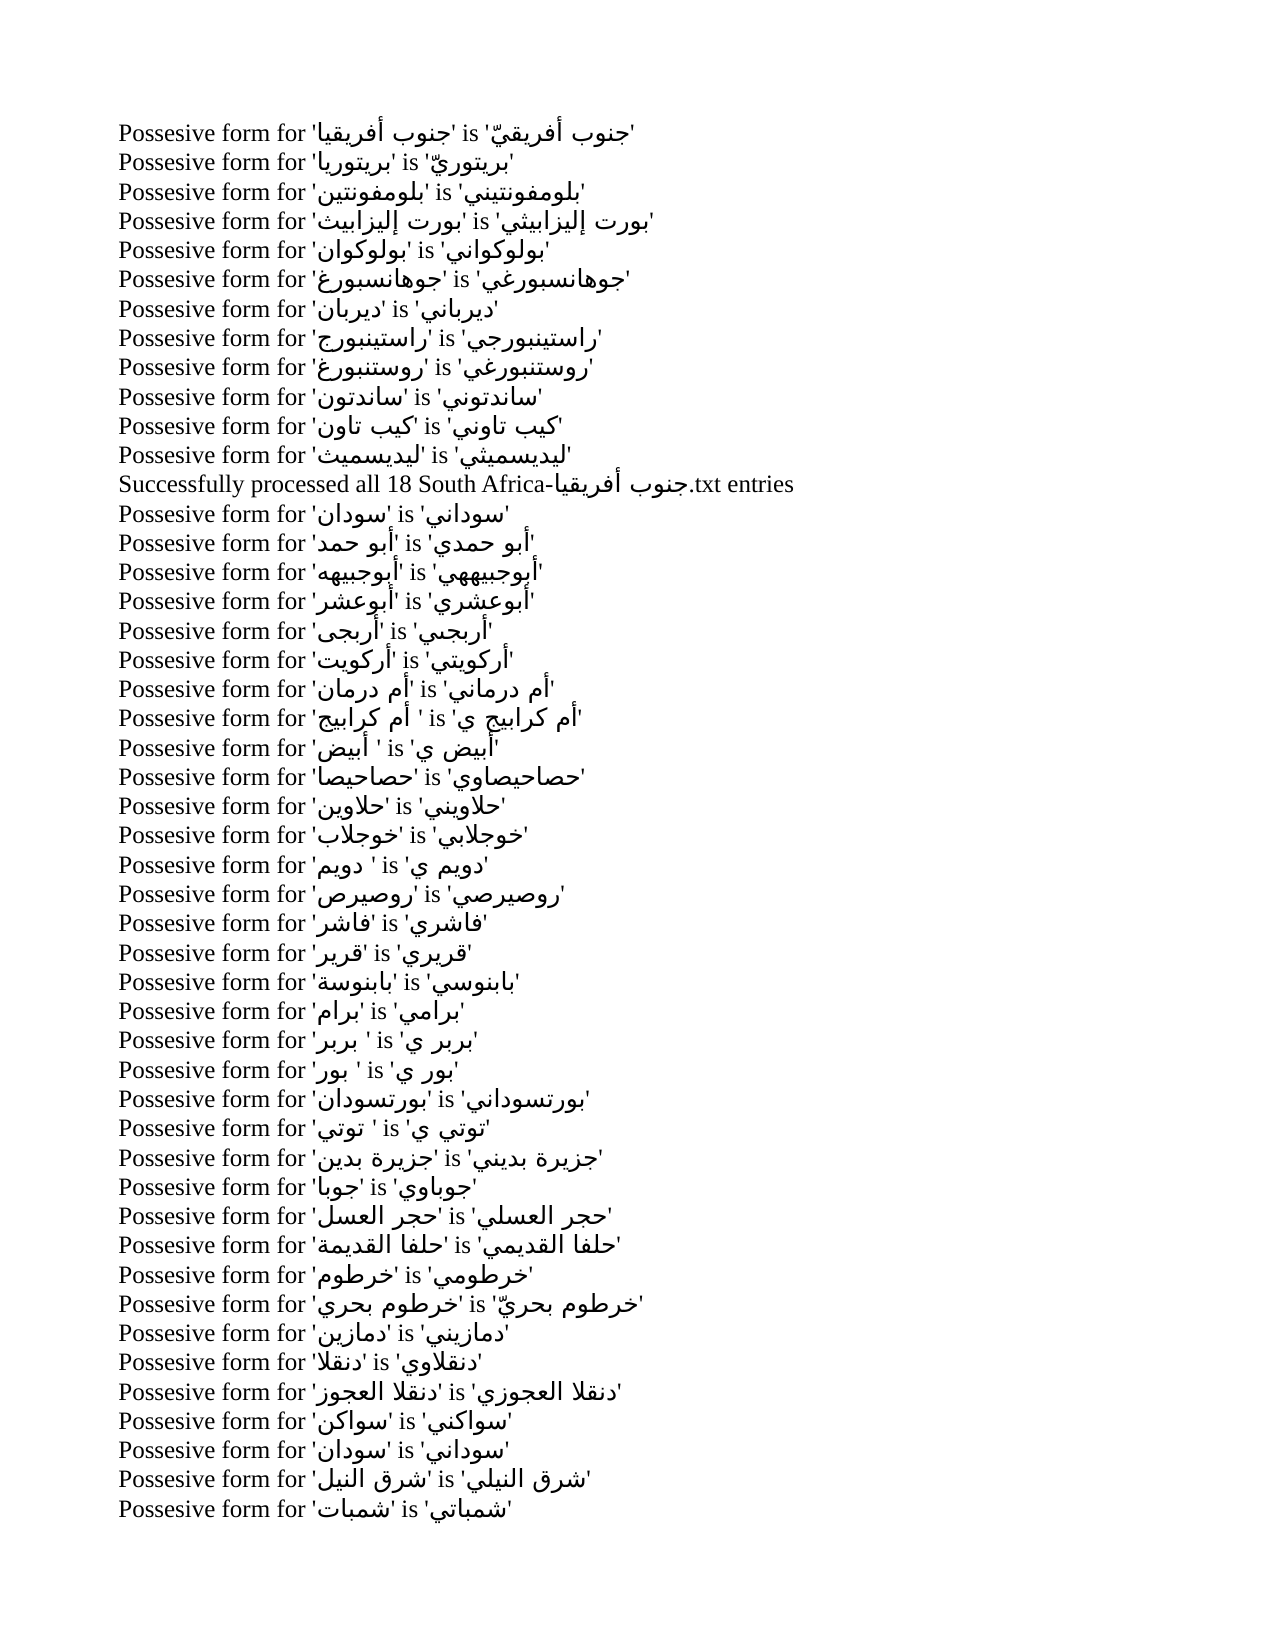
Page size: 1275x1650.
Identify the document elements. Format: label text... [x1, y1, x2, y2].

text Possesive form for 'قرير' is 'قريري' [118, 938, 1157, 967]
text Possesive form for 'ديربان' is 'ديرباني' [118, 294, 1157, 323]
text Possesive form for 'ليديسميث' is 'ليديسميثي' [118, 440, 1157, 469]
text Possesive form for 'سودان' is 'سوداني' [118, 1435, 1157, 1464]
text Possesive form for 'بولوكوان' is 'بولوكواني' [118, 235, 1157, 264]
text Possesive form for 'برام' is 'برامي' [118, 996, 1157, 1026]
text Possesive form for 'حجر العسل' is 'حجر العسلي' [118, 1201, 1157, 1230]
text Possesive form for 'أركويت' is 'أركويتي' [118, 645, 1157, 674]
text Possesive form for 'سواكن' is 'سواكني' [118, 1406, 1157, 1435]
text Possesive form for 'أبوجبيهه' is 'أبوجبيههي' [118, 557, 1157, 586]
text Possesive form for 'روستنبورغ' is 'روستنبورغي' [118, 352, 1157, 382]
text Possesive form for 'أم كرابيج ' is 'أم كرابيج ي' [118, 703, 1157, 733]
text Possesive form for 'أبو حمد' is 'أبو حمدي' [118, 528, 1157, 557]
text Possesive form for 'أم درمان' is 'أم درماني' [118, 674, 1157, 703]
text Possesive form for 'دنقلا' is 'دنقلاوي' [118, 1347, 1157, 1377]
text Possesive form for 'حلاوين' is 'حلاويني' [118, 791, 1157, 821]
text Possesive form for 'كيب تاون' is 'كيب تاوني' [118, 411, 1157, 440]
text Possesive form for 'بورت إليزابيث' is 'بورت إليزابيثي' [118, 206, 1157, 235]
text Possesive form for 'حصاحيصا' is 'حصاحيصاوي' [118, 762, 1157, 791]
text Possesive form for 'دمازين' is 'دمازيني' [118, 1318, 1157, 1347]
text Possesive form for 'ساندتون' is 'ساندتوني' [118, 382, 1157, 411]
text Possesive form for 'سودان' is 'سوداني' [118, 499, 1157, 528]
text Possesive form for 'دويم ' is 'دويم ي' [118, 850, 1157, 879]
text Possesive form for 'أبوعشر' is 'أبوعشري' [118, 586, 1157, 616]
text Possesive form for 'جزيرة بدين' is 'جزيرة بديني' [118, 1143, 1157, 1172]
text Possesive form for 'بابنوسة' is 'بابنوسي' [118, 967, 1157, 996]
text Possesive form for 'بربر ' is 'بربر ي' [118, 1026, 1157, 1055]
text Possesive form for 'بلومفونتين' is 'بلومفونتيني' [118, 177, 1157, 206]
text Possesive form for 'خرطوم بحري' is 'خرطوم بحريّ' [118, 1289, 1157, 1318]
text Possesive form for 'روصيرص' is 'روصيرصي' [118, 879, 1157, 908]
text Possesive form for 'راستينبورج' is 'راستينبورجي' [118, 323, 1157, 352]
text Possesive form for 'بورتسودان' is 'بورتسوداني' [118, 1084, 1157, 1113]
text Possesive form for 'جوهانسبورغ' is 'جوهانسبورغي' [118, 264, 1157, 294]
text Possesive form for 'فاشر' is 'فاشري' [118, 908, 1157, 938]
text Possesive form for 'توتي ' is 'توتي ي' [118, 1113, 1157, 1143]
text Possesive form for 'حلفا القديمة' is 'حلفا القديمي' [118, 1230, 1157, 1260]
text Successfully processed all 18 South Africa-جنوب أفريقيا.txt entries [118, 469, 1157, 499]
text Possesive form for 'أربجى' is 'أربجىي' [118, 616, 1157, 645]
text Possesive form for 'أبيض ' is 'أبيض ي' [118, 733, 1157, 762]
text Possesive form for 'خرطوم' is 'خرطومي' [118, 1260, 1157, 1289]
text Possesive form for 'شمبات' is 'شمباتي' [118, 1494, 1157, 1523]
text Possesive form for 'بور ' is 'بور ي' [118, 1055, 1157, 1084]
text Possesive form for 'جنوب أفريقيا' is 'جنوب أفريقيّ' [118, 118, 1157, 147]
text Possesive form for 'دنقلا العجوز' is 'دنقلا العجوزي' [118, 1377, 1157, 1406]
text Possesive form for 'جوبا' is 'جوباوي' [118, 1172, 1157, 1201]
text Possesive form for 'بريتوريا' is 'بريتوريّ' [118, 147, 1157, 177]
text Possesive form for 'خوجلاب' is 'خوجلابي' [118, 821, 1157, 850]
text Possesive form for 'شرق النيل' is 'شرق النيلي' [118, 1464, 1157, 1494]
